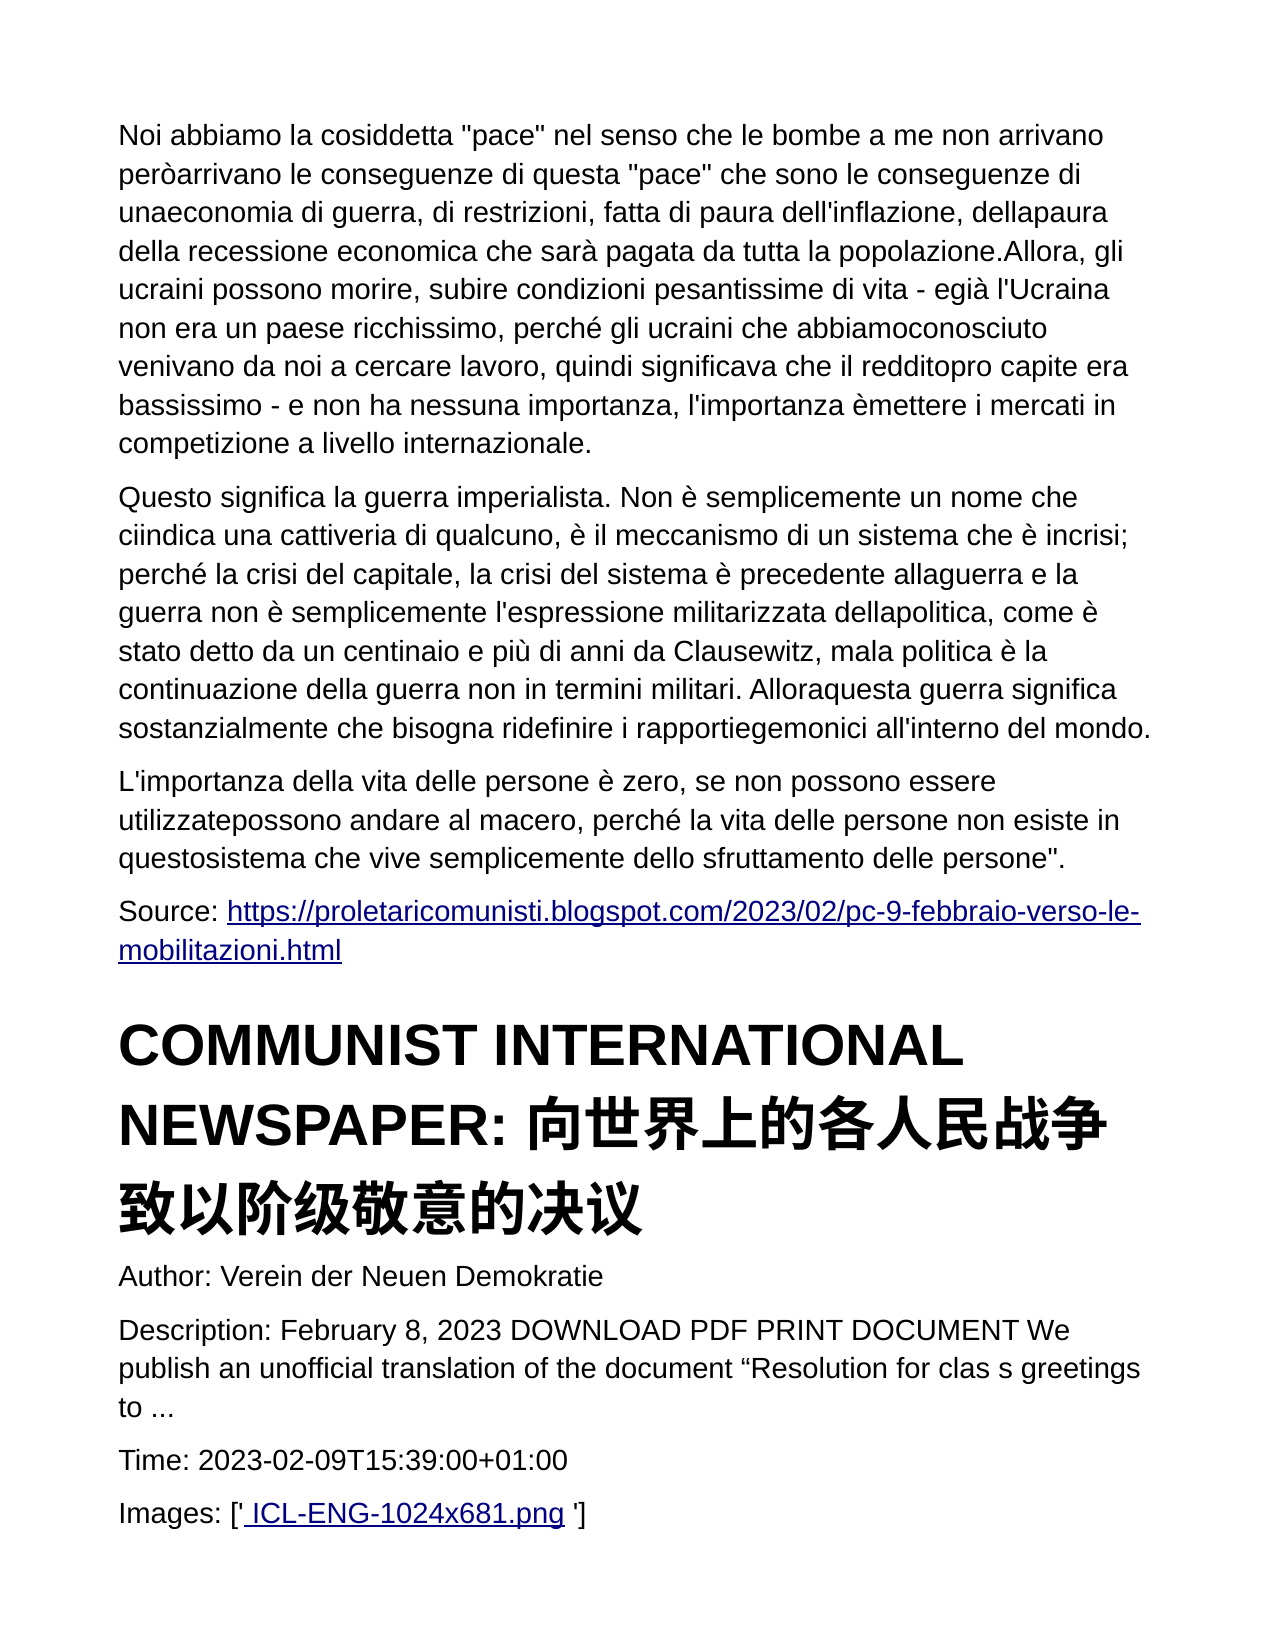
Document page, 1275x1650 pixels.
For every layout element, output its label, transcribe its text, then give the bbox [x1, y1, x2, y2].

text L'importanza della vita delle persone è zero, se non possono essere utilizzatepossono andare al macero, perché la vita delle persone non esiste in questosistema che vive semplicemente dello sfruttamento delle persone". [118, 764, 1157, 874]
text Source: https://proletaricomunisti.blogspot.com/2023/02/pc-9-febbraio-verso-le-mobilitazioni.html [118, 894, 1157, 966]
text Time: 2023-02-09T15:39:00+01:00 [118, 1443, 1157, 1476]
subtitle COMMUNIST INTERNATIONAL NEWSPAPER: 向世界上的各人民战争致以阶级敬意的决议 [118, 1011, 1157, 1247]
text Images: [' ICL-ENG-1024x681.png '] [118, 1496, 1157, 1529]
text Questo significa la guerra imperialista. Non è semplicemente un nome che ciindica una cattiveria di qualcuno, è il meccanismo di un sistema che è incrisi; perché la crisi del capitale, la crisi del sistema è precedente allaguerra e la guerra non è semplicemente l'espressione militarizzata dellapolitica, come è stato detto da un centinaio e più di anni da Clausewitz, mala politica è la continuazione della guerra non in termini militari. Alloraquesta guerra significa sostanzialmente che bisogna ridefinire i rapportiegemonici all'interno del mondo. [118, 479, 1157, 744]
text Noi abbiamo la cosiddetta "pace" nel senso che le bombe a me non arrivano peròarrivano le conseguenze di questa "pace" che sono le conseguenze di unaeconomia di guerra, di restrizioni, fatta di paura dell'inflazione, dellapaura della recessione economica che sarà pagata da tutta la popolazione.Allora, gli ucraini possono morire, subire condizioni pesantissime di vita - egià l'Ucraina non era un paese ricchissimo, perché gli ucraini che abbiamoconosciuto venivano da noi a cercare lavoro, quindi significava che il redditopro capite era bassissimo - e non ha nessuna importanza, l'importanza èmettere i mercati in competizione a livello internazionale. [118, 118, 1157, 460]
text Author: Verein der Neuen Demokratie [118, 1259, 1157, 1293]
text Description: February 8, 2023 DOWNLOAD PDF PRINT DOCUMENT We publish an unofficial translation of the document “Resolution for clas s greetings to ... [118, 1312, 1157, 1423]
